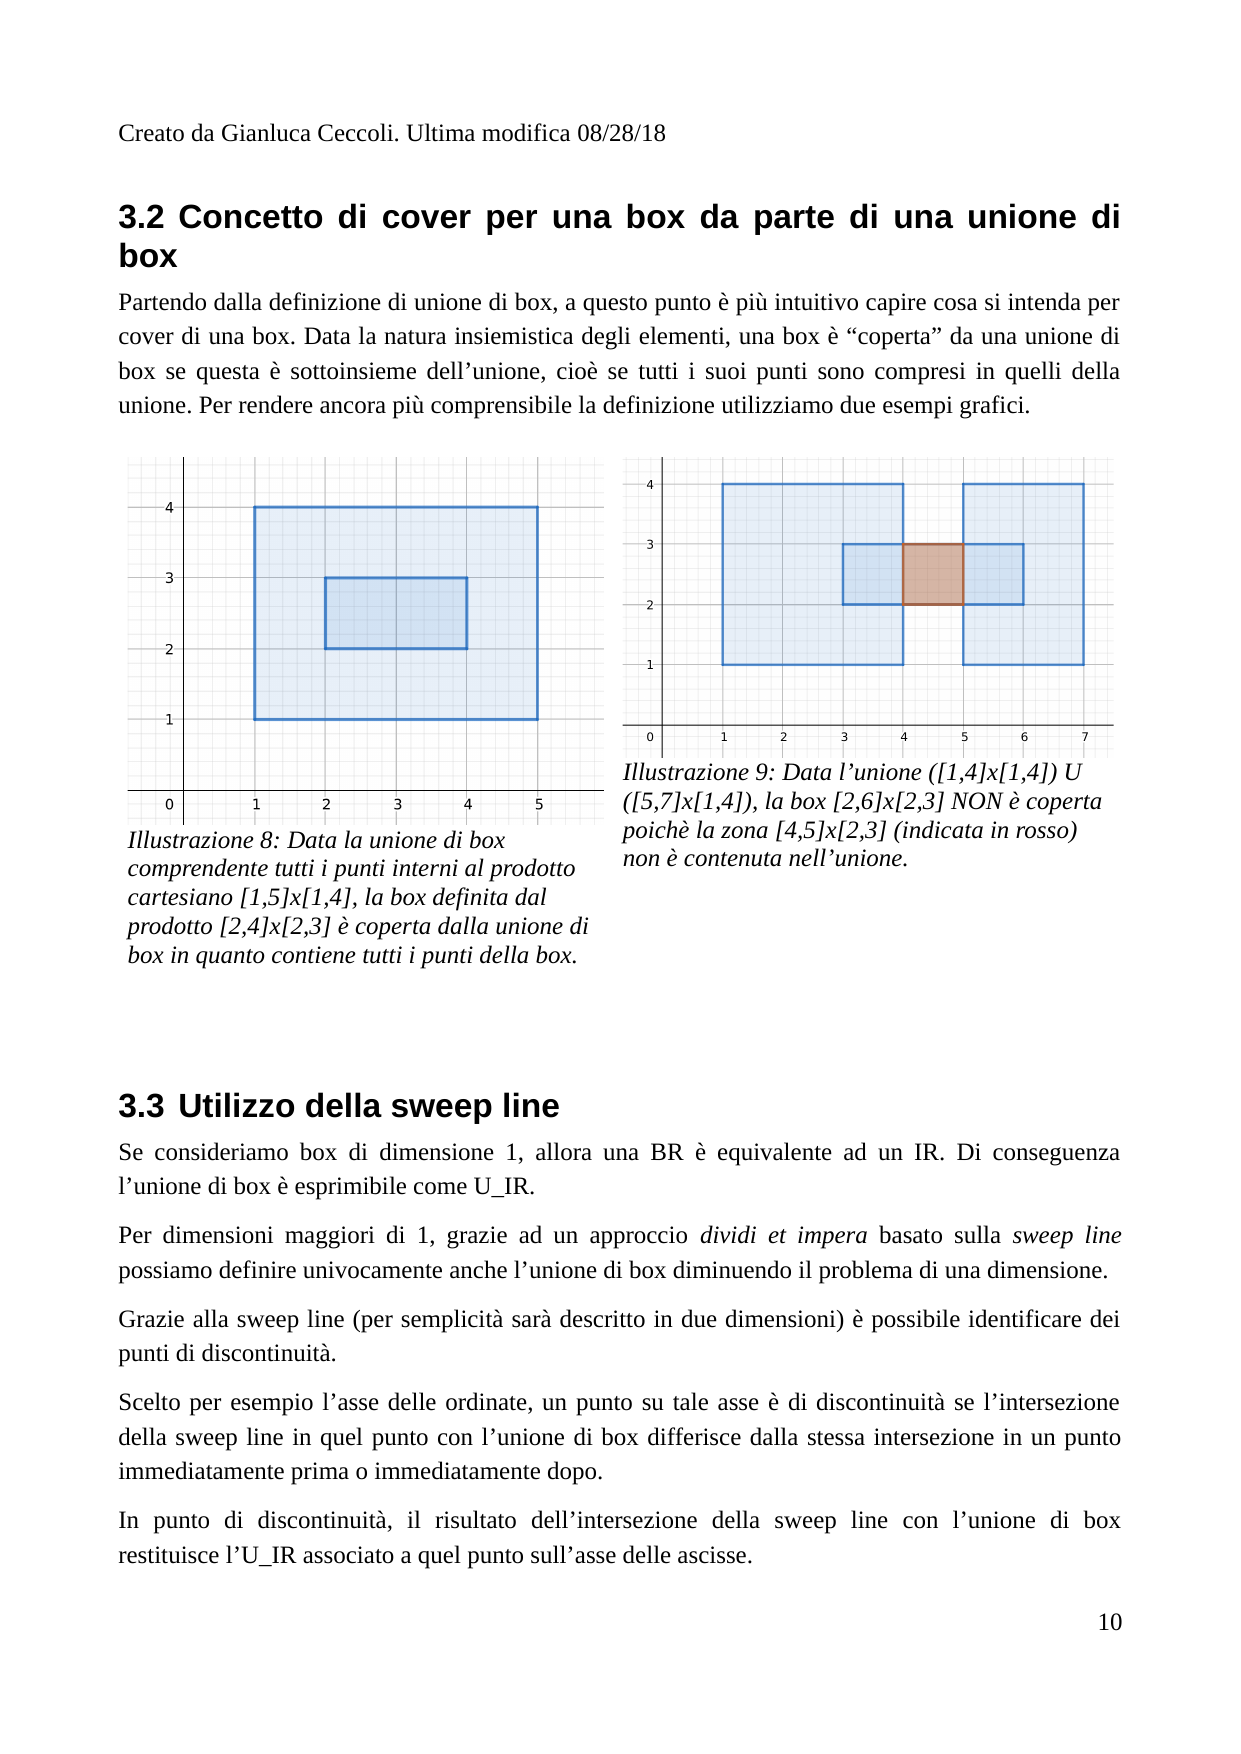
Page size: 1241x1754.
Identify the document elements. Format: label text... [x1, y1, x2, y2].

subtitle Concetto di cover per una box da parte di una unione di box [118, 197, 1122, 274]
text Grazie alla sweep line (per semplicità sarà descritto in due dimensioni) è possibile identificare dei punti di discontinuità. [118, 1304, 1122, 1367]
subtitle Utilizzo della sweep line [118, 1086, 1122, 1124]
table_header [119, 441, 613, 1016]
text In punto di discontinuità, il risultato dell’intersezione della sweep line con l’unione di box restituisce l’U_IR associato a quel punto sull’asse delle ascisse. [118, 1505, 1122, 1568]
text Partendo dalla definizione di unione di box, a questo punto è più intuitivo capire cosa si intenda per cover di una box. Data la natura insiemistica degli elementi, una box è “coperta” da una unione di box se questa è sottoinsieme dell’unione, cioè se tutti i suoi punti sono compresi in quelli della unione. Per rendere ancora più comprensibile la definizione utilizziamo due esempi grafici. [118, 287, 1122, 419]
table_header [614, 441, 1123, 1016]
text Se consideriamo box di dimensione 1, allora una BR è equivalente ad un IR. Di conseguenza l’unione di box è esprimibile come U_IR. [118, 1137, 1122, 1200]
picture [127, 457, 279, 825]
text Per dimensioni maggiori di 1, grazie ad un approccio dividi et impera basato sulla sweep line possiamo definire univocamente anche l’unione di box diminuendo il problema di una dimensione. [118, 1220, 1122, 1283]
text Scelto per esempio l’asse delle ordinate, un punto su tale asse è di discontinuità se l’intersezione della sweep line in quel punto con l’unione di box differisce dalla stessa intersezione in un punto immediatamente prima o immediatamente dopo. [118, 1387, 1122, 1485]
picture [622, 457, 842, 758]
